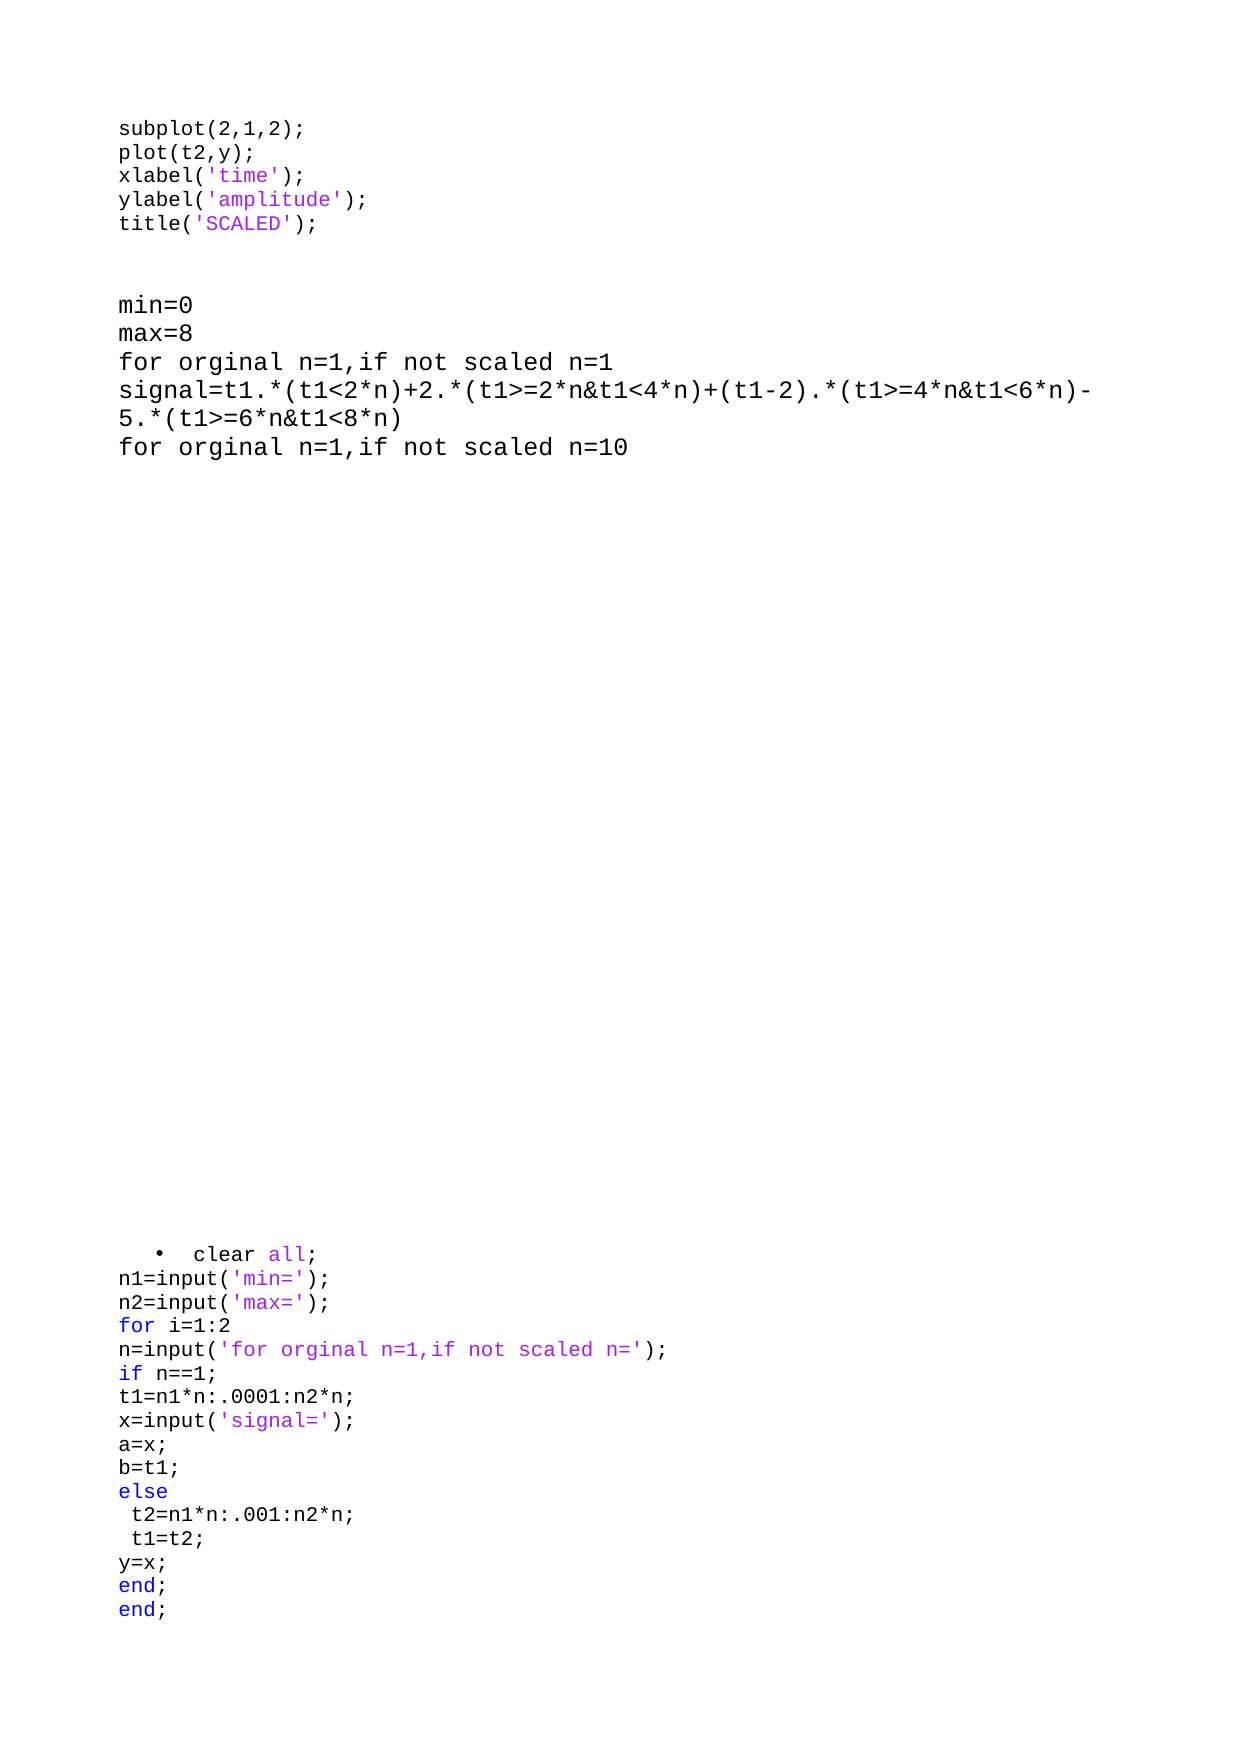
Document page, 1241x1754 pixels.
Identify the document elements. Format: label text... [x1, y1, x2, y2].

text b=t1; [118, 1457, 1122, 1481]
list clear all; [156, 1244, 1122, 1268]
text subplot(2,1,2); [118, 118, 1122, 142]
text x=input('signal='); [118, 1410, 1122, 1433]
text n2=input('max='); [118, 1292, 1122, 1315]
text t2=n1*n:.001:n2*n; [118, 1504, 1122, 1528]
text for orginal n=1,if not scaled n=1 [118, 349, 1122, 377]
text max=8 [118, 321, 1122, 349]
text n1=input('min='); [118, 1268, 1122, 1292]
text plot(t2,y); [118, 142, 1122, 165]
text end; [118, 1575, 1122, 1599]
text end; [118, 1599, 1122, 1623]
text signal=t1.*(t1<2*n)+2.*(t1>=2*n&t1<4*n)+(t1-2).*(t1>=4*n&t1<6*n)-5.*(t1>=6*n&t1<8*n) [118, 377, 1122, 434]
text a=x; [118, 1433, 1122, 1457]
text min=0 [118, 292, 1122, 321]
text for i=1:2 [118, 1315, 1122, 1339]
text xlabel('time'); [118, 165, 1122, 189]
text ylabel('amplitude'); [118, 189, 1122, 213]
text else [118, 1481, 1122, 1504]
text y=x; [118, 1552, 1122, 1575]
text t1=n1*n:.0001:n2*n; [118, 1386, 1122, 1410]
text t1=t2; [118, 1528, 1122, 1552]
text if n==1; [118, 1363, 1122, 1386]
text n=input('for orginal n=1,if not scaled n='); [118, 1339, 1122, 1363]
text for orginal n=1,if not scaled n=10 [118, 434, 1122, 462]
text title('SCALED'); [118, 213, 1122, 236]
